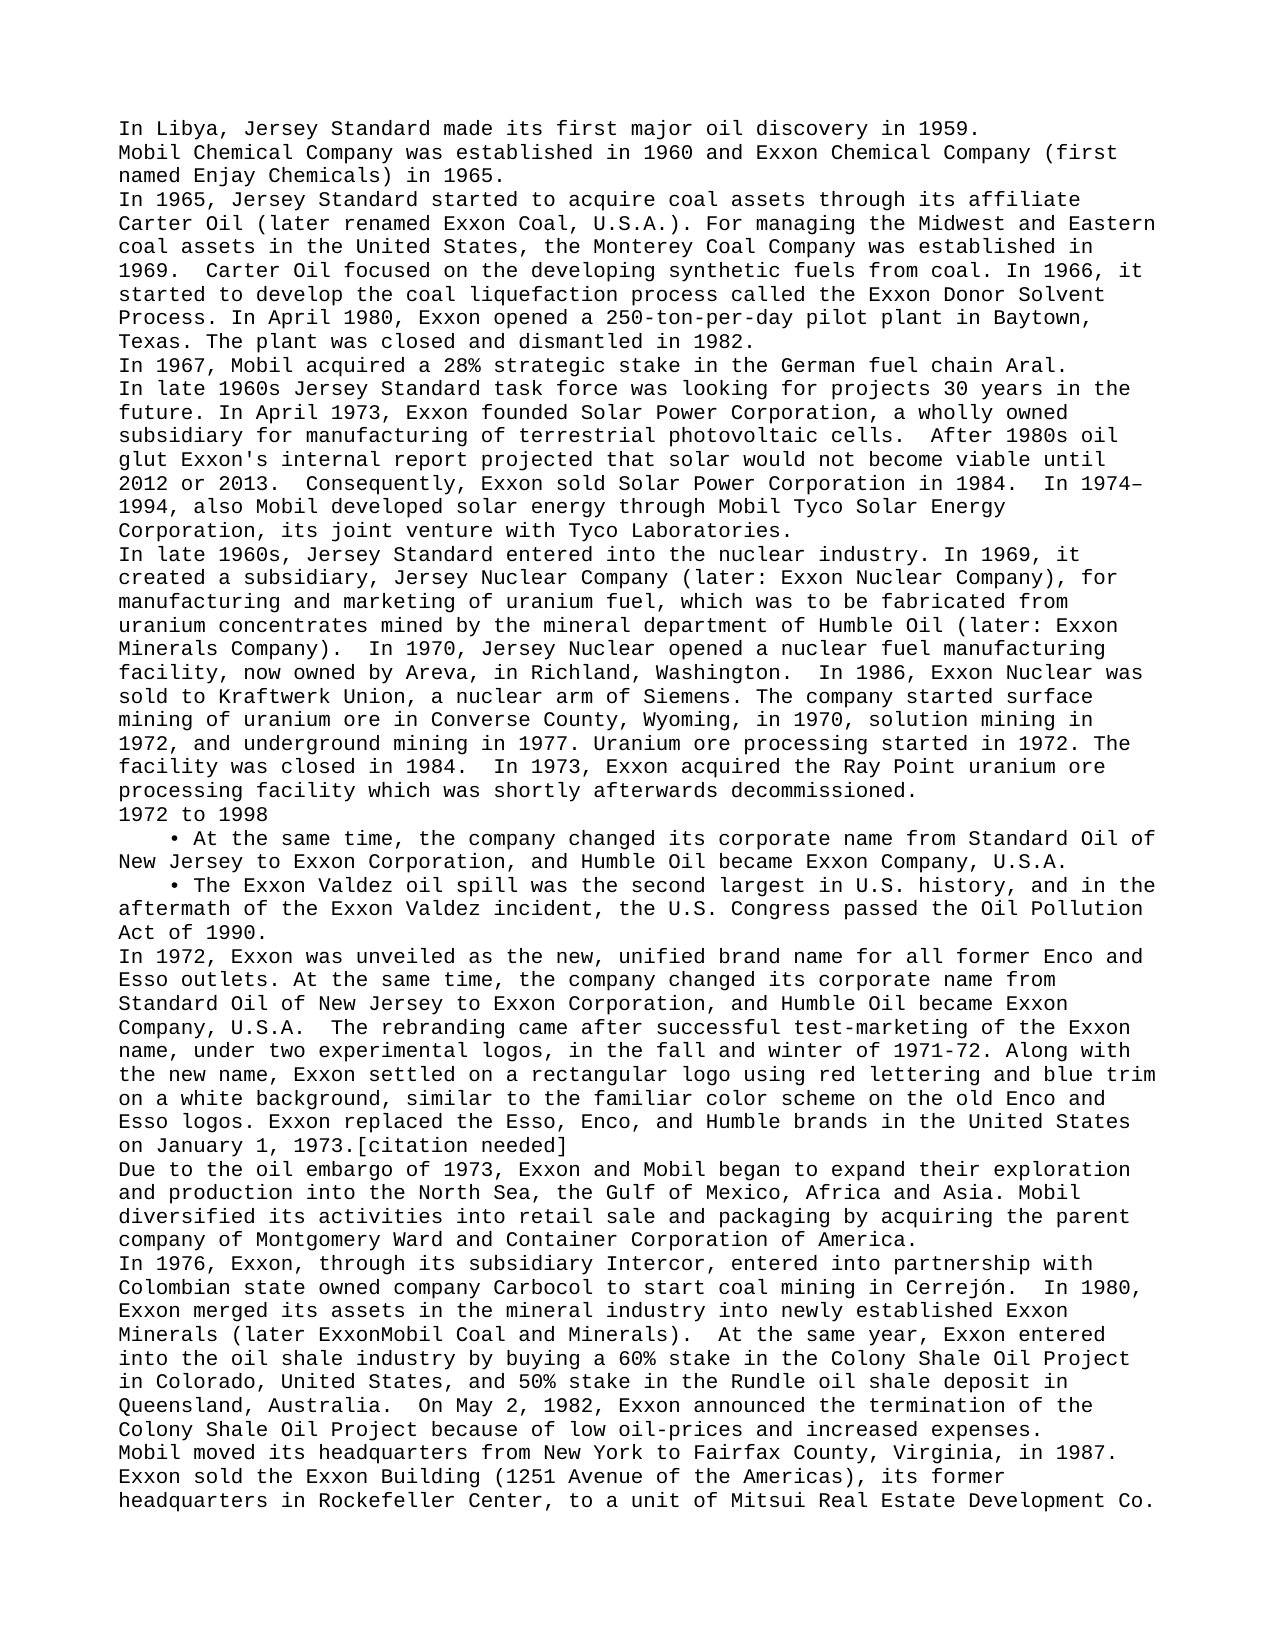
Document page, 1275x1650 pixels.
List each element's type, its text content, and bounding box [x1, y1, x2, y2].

text In 1967, Mobil acquired a 28% strategic stake in the German fuel chain Aral. [118, 354, 1157, 378]
text Due to the oil embargo of 1973, Exxon and Mobil began to expand their exploration and production into the North Sea, the Gulf of Mexico, Africa and Asia. Mobil diversified its activities into retail sale and packaging by acquiring the parent company of Montgomery Ward and Container Corporation of America. [118, 1158, 1157, 1253]
text Mobil moved its headquarters from New York to Fairfax County, Virginia, in 1987. Exxon sold the Exxon Building (1251 Avenue of the Americas), its former headquarters in Rockefeller Center, to a unit of Mitsui Real Estate Development Co. [118, 1442, 1157, 1513]
text • At the same time, the company changed its corporate name from Standard Oil of New Jersey to Exxon Corporation, and Humble Oil became Exxon Company, U.S.A. [118, 827, 1157, 875]
text Mobil Chemical Company was established in 1960 and Exxon Chemical Company (first named Enjay Chemicals) in 1965. [118, 142, 1157, 189]
text 1972 to 1998 [118, 804, 1157, 827]
text In late 1960s, Jersey Standard entered into the nuclear industry. In 1969, it created a subsidiary, Jersey Nuclear Company (later: Exxon Nuclear Company), for manufacturing and marketing of uranium fuel, which was to be fabricated from uranium concentrates mined by the mineral department of Humble Oil (later: Exxon Minerals Company). In 1970, Jersey Nuclear opened a nuclear fuel manufacturing facility, now owned by Areva, in Richland, Washington. In 1986, Exxon Nuclear was sold to Kraftwerk Union, a nuclear arm of Siemens. The company started surface mining of uranium ore in Converse County, Wyoming, in 1970, solution mining in 1972, and underground mining in 1977. Uranium ore processing started in 1972. The facility was closed in 1984. In 1973, Exxon acquired the Ray Point uranium ore processing facility which was shortly afterwards decommissioned. [118, 544, 1157, 804]
text In 1976, Exxon, through its subsidiary Intercor, entered into partnership with Colombian state owned company Carbocol to start coal mining in Cerrejón. In 1980, Exxon merged its assets in the mineral industry into newly established Exxon Minerals (later ExxonMobil Coal and Minerals). At the same year, Exxon entered into the oil shale industry by buying a 60% stake in the Colony Shale Oil Project in Colorado, United States, and 50% stake in the Rundle oil shale deposit in Queensland, Australia. On May 2, 1982, Exxon announced the termination of the Colony Shale Oil Project because of low oil-prices and increased expenses. [118, 1253, 1157, 1442]
text • The Exxon Valdez oil spill was the second largest in U.S. history, and in the aftermath of the Exxon Valdez incident, the U.S. Congress passed the Oil Pollution Act of 1990. [118, 875, 1157, 946]
text In 1965, Jersey Standard started to acquire coal assets through its affiliate Carter Oil (later renamed Exxon Coal, U.S.A.). For managing the Midwest and Eastern coal assets in the United States, the Monterey Coal Company was established in 1969. Carter Oil focused on the developing synthetic fuels from coal. In 1966, it started to develop the coal liquefaction process called the Exxon Donor Solvent Process. In April 1980, Exxon opened a 250-ton-per-day pilot plant in Baytown, Texas. The plant was closed and dismantled in 1982. [118, 189, 1157, 354]
text In 1972, Exxon was unveiled as the new, unified brand name for all former Enco and Esso outlets. At the same time, the company changed its corporate name from Standard Oil of New Jersey to Exxon Corporation, and Humble Oil became Exxon Company, U.S.A. The rebranding came after successful test-marketing of the Exxon name, under two experimental logos, in the fall and winter of 1971-72. Along with the new name, Exxon settled on a rectangular logo using red lettering and blue trim on a white background, similar to the familiar color scheme on the old Enco and Esso logos. Exxon replaced the Esso, Enco, and Humble brands in the United States on January 1, 1973.[citation needed] [118, 946, 1157, 1158]
text In late 1960s Jersey Standard task force was looking for projects 30 years in the future. In April 1973, Exxon founded Solar Power Corporation, a wholly owned subsidiary for manufacturing of terrestrial photovoltaic cells. After 1980s oil glut Exxon's internal report projected that solar would not become viable until 2012 or 2013. Consequently, Exxon sold Solar Power Corporation in 1984. In 1974–1994, also Mobil developed solar energy through Mobil Tyco Solar Energy Corporation, its joint venture with Tyco Laboratories. [118, 378, 1157, 544]
text In Libya, Jersey Standard made its first major oil discovery in 1959. [118, 118, 1157, 142]
